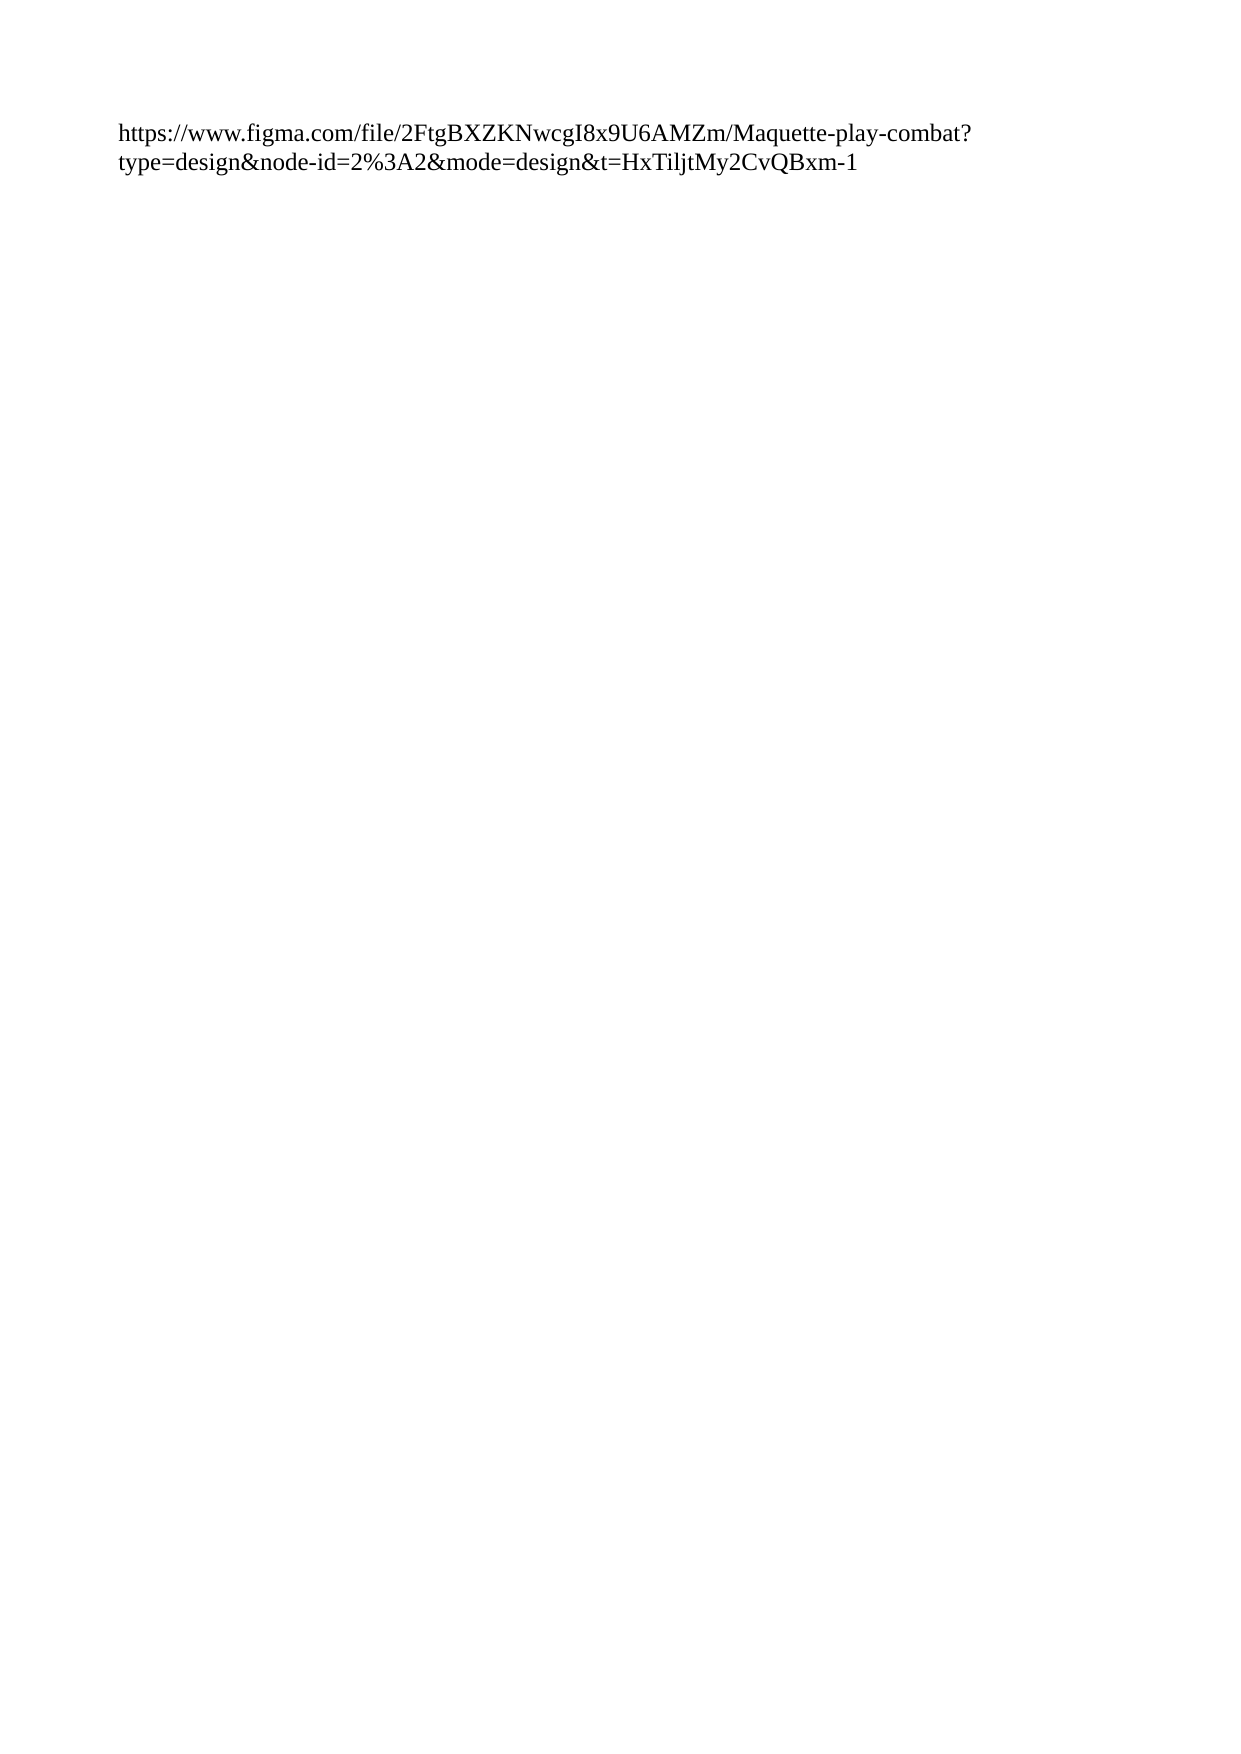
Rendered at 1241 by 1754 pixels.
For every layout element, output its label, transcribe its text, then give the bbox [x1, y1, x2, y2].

text https://www.figma.com/file/2FtgBXZKNwcgI8x9U6AMZm/Maquette-play-combat?type=design&node-id=2%3A2&mode=design&t=HxTiljtMy2CvQBxm-1 [118, 118, 1122, 176]
